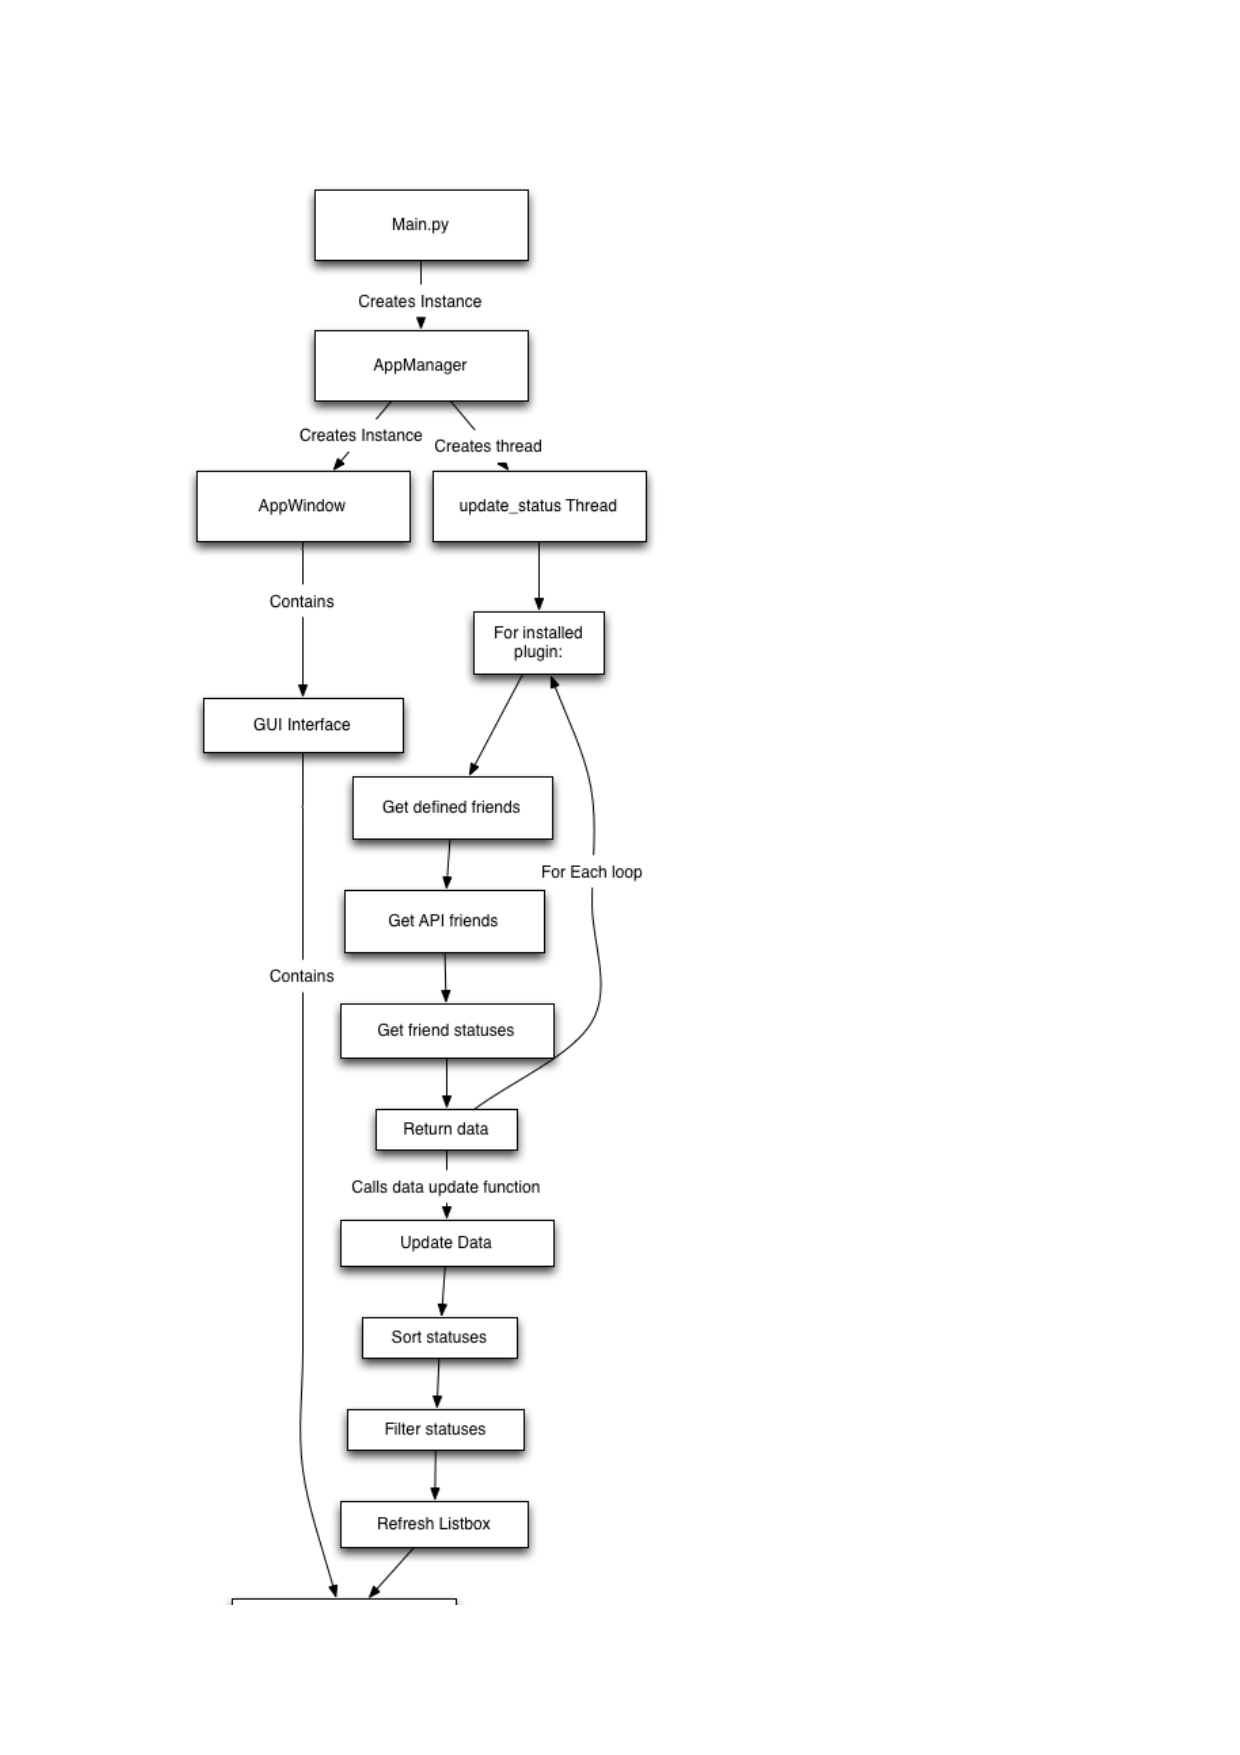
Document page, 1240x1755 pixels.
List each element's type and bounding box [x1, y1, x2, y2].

picture [168, 168, 673, 1605]
